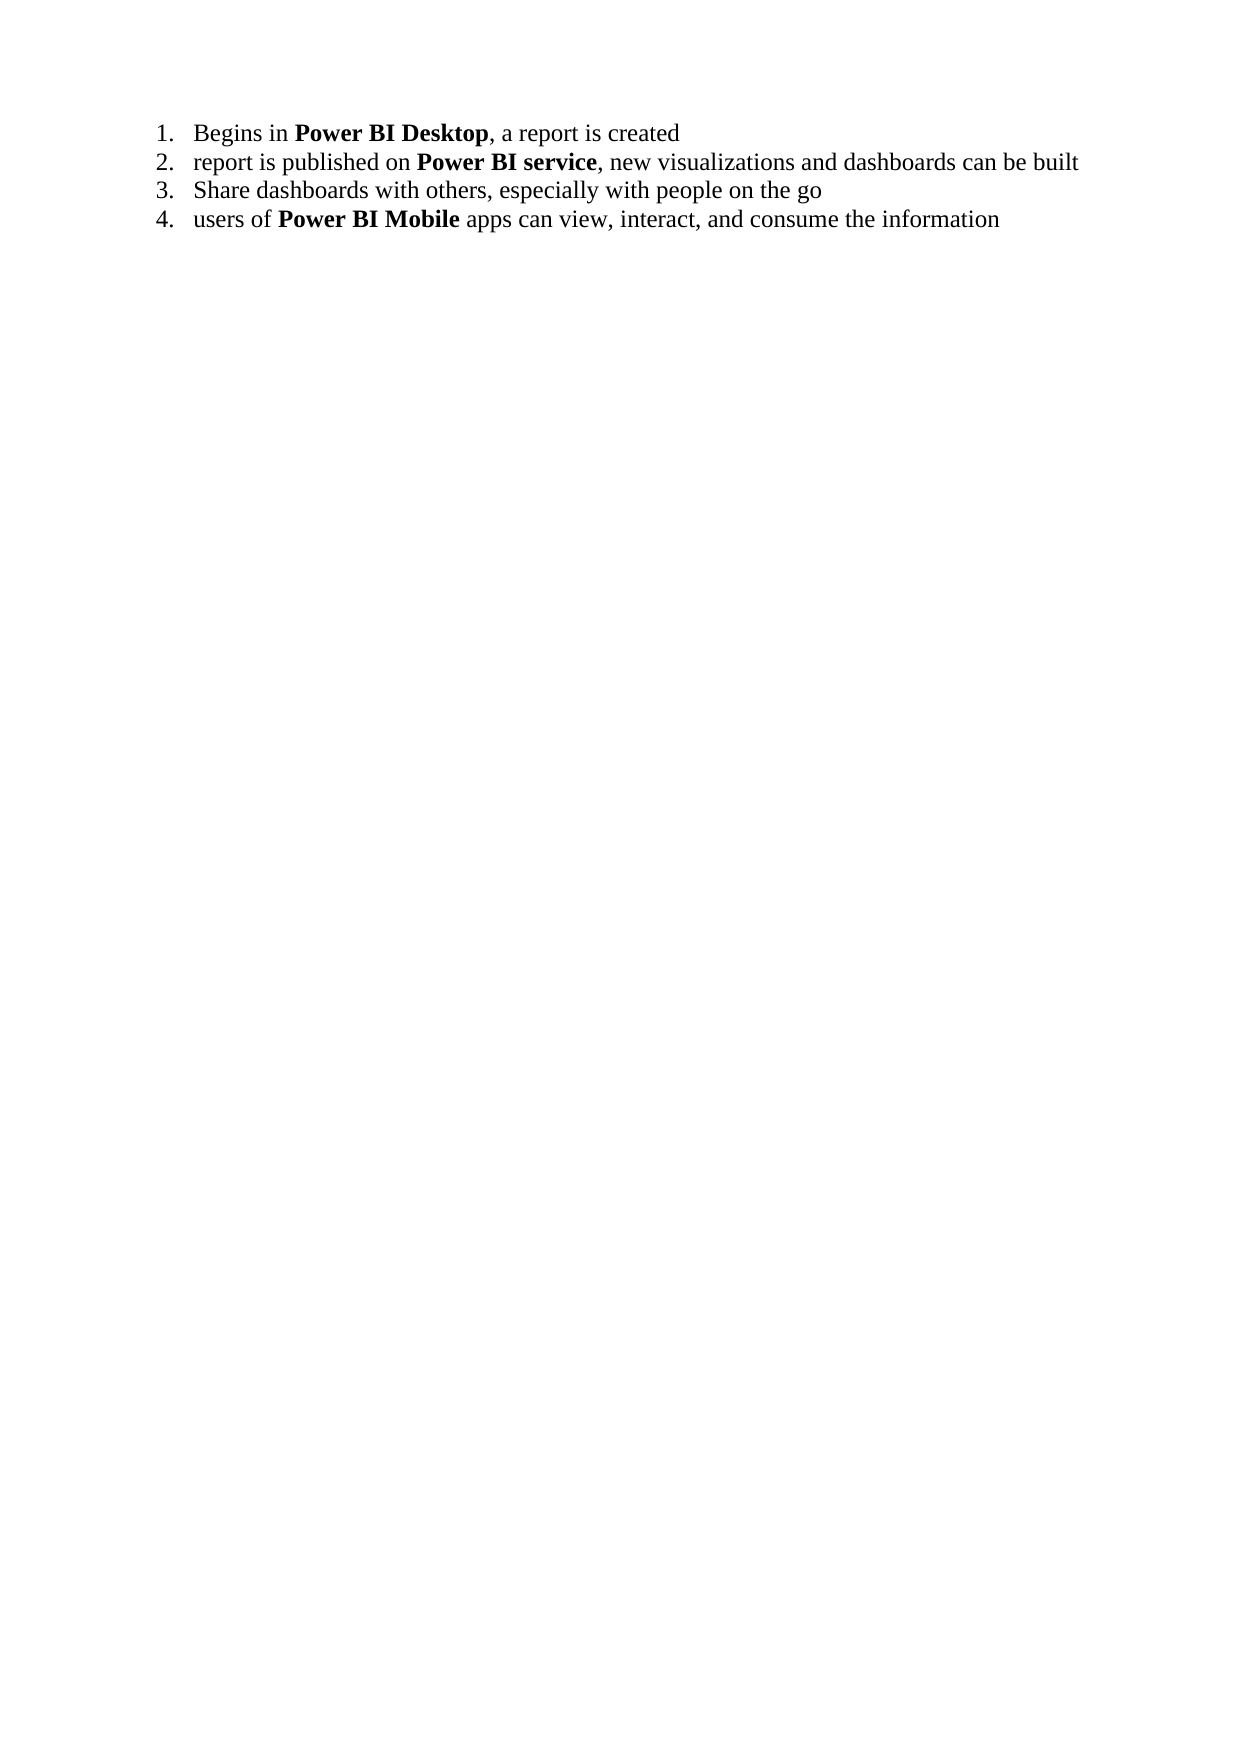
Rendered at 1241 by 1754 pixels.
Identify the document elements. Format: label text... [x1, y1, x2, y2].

list Share dashboards with others, especially with people on the go [156, 176, 1122, 204]
list report is published on Power BI service, new visualizations and dashboards can be built [156, 147, 1122, 176]
list Begins in Power BI Desktop, a report is created [156, 118, 1122, 147]
list users of Power BI Mobile apps can view, interact, and consume the information [156, 204, 1122, 233]
